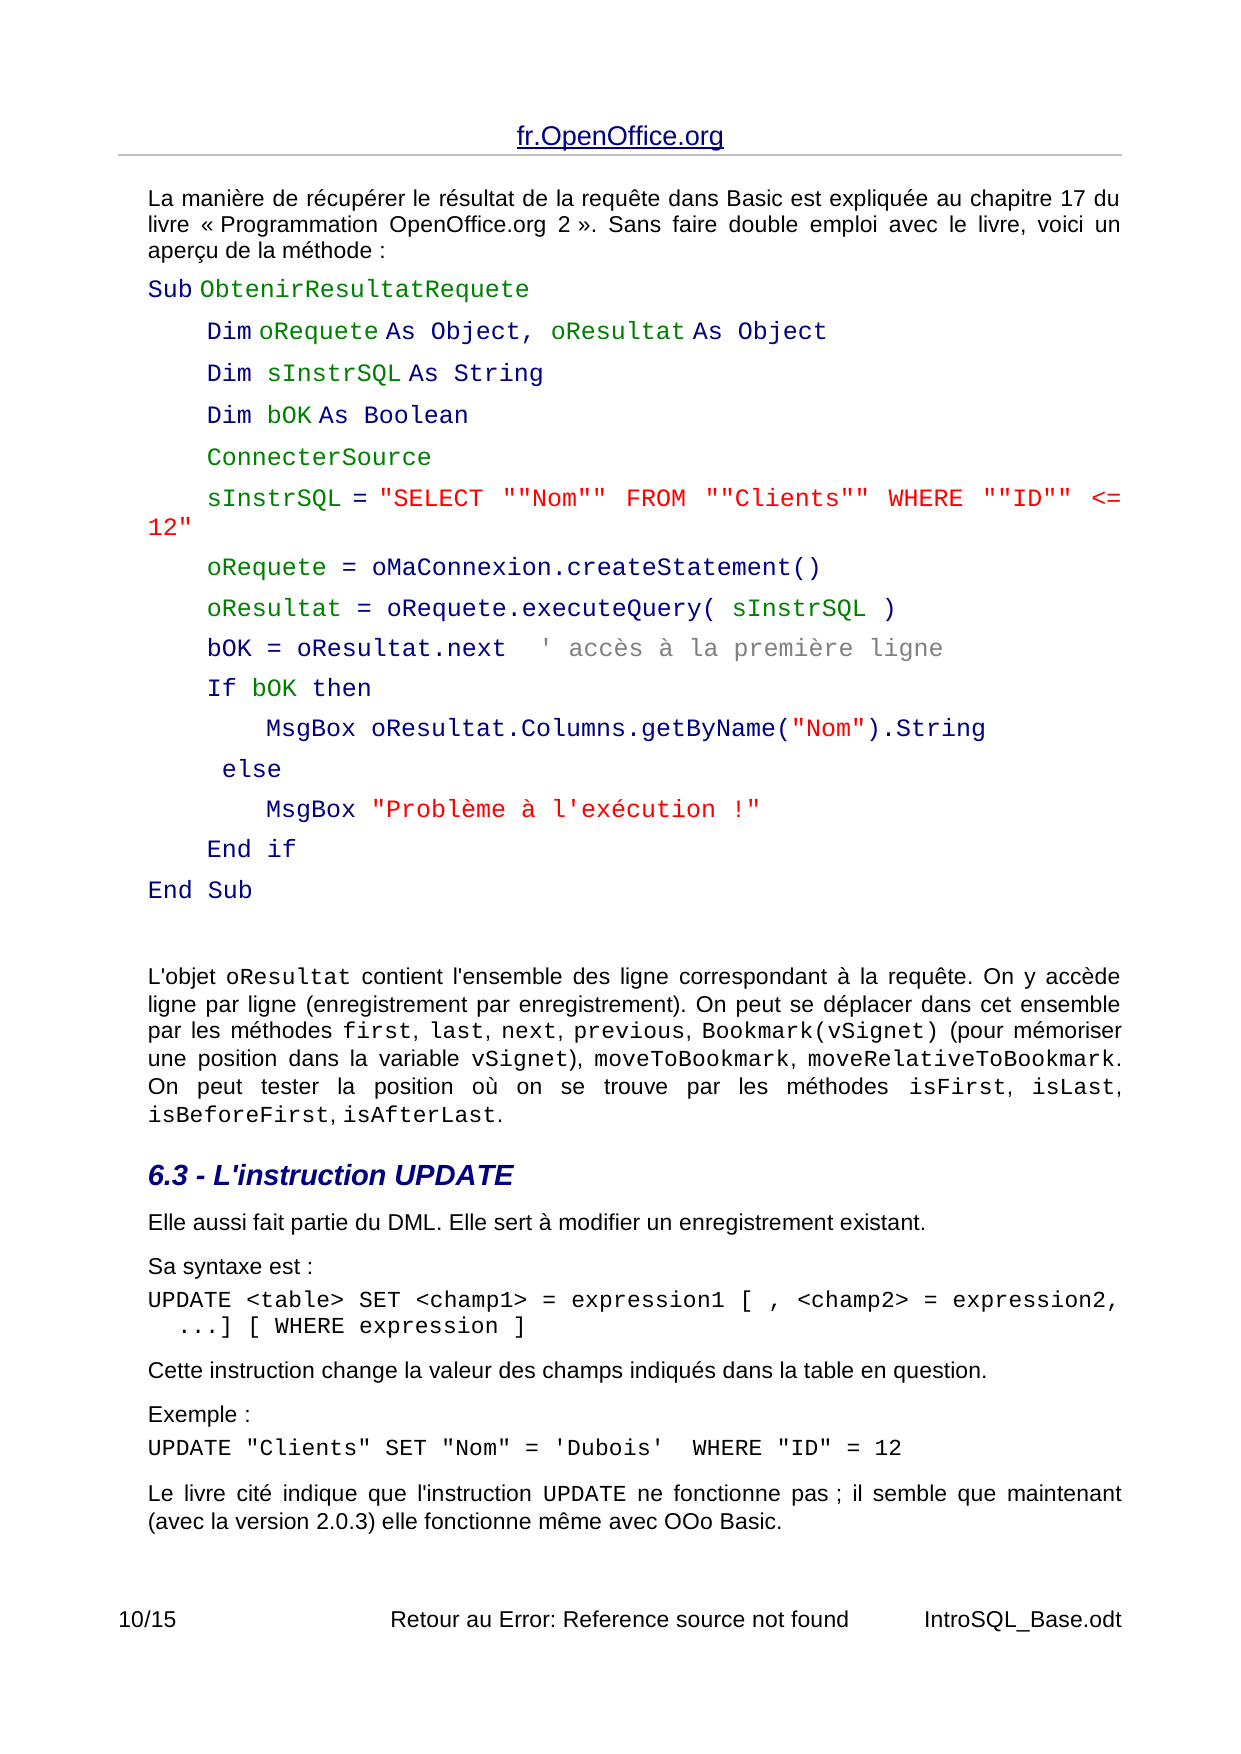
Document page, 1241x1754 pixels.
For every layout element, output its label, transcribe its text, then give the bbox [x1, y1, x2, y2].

text Dim sInstrSQL As String [148, 359, 1122, 389]
text Le livre cité indique que l'instruction UPDATE ne fonctionne pas ; il semble que maintenant (avec la version 2.0.3) elle fonctionne même avec OOo Basic. [148, 1480, 1122, 1534]
text sInstrSQL = "SELECT ""Nom"" FROM ""Clients"" WHERE ""ID"" <= 12" [148, 484, 1122, 543]
text oRequete = oMaConnexion.createStatement() [148, 554, 1122, 583]
text End Sub [148, 877, 1122, 906]
text MsgBox oResultat.Columns.getByName("Nom").String [148, 716, 1122, 744]
text Sa syntaxe est : [148, 1253, 1122, 1279]
text UPDATE "Clients" SET "Nom" = 'Dubois' WHERE "ID" = 12 [148, 1437, 1122, 1463]
text oResultat = oRequete.executeQuery( sInstrSQL ) [148, 595, 1122, 623]
text End if [148, 837, 1122, 865]
text ConnecterSource [148, 442, 1122, 472]
subtitle - L'instruction UPDATE [148, 1159, 1122, 1192]
text Sub ObtenirResultatRequete [148, 275, 1122, 305]
text UPDATE <table> SET <champ1> = expression1 [ , <champ2> = expression2, ...] [ WHERE expression ] [148, 1288, 1122, 1340]
text L'objet oResultat contient l'ensemble des ligne correspondant à la requête. On y accède ligne par ligne (enregistrement par enregistrement). On peut se déplacer dans cet ensemble par les méthodes first, last, next, previous, Bookmark(vSignet) (pour mémoriser une position dans la variable vSignet), moveToBookmark, moveRelativeToBookmark. On peut tester la position où on se trouve par les méthodes isFirst, isLast, isBeforeFirst, isAfterLast. [148, 963, 1122, 1130]
text Exemple : [148, 1402, 1122, 1428]
text Elle aussi fait partie du DML. Elle sert à modifier un enregistrement existant. [148, 1209, 1122, 1236]
text Dim bOK As Boolean [148, 401, 1122, 431]
text MsgBox "Problème à l'exécution !" [148, 796, 1122, 825]
text If bOK then [148, 676, 1122, 704]
text Dim oRequete As Object, oResultat As Object [148, 317, 1122, 347]
text Cette instruction change la valeur des champs indiqués dans la table en question. [148, 1358, 1122, 1384]
text else [148, 756, 1122, 785]
text La manière de récupérer le résultat de la requête dans Basic est expliquée au chapitre 17 du livre « Programmation OpenOffice.org 2 ». Sans faire double emploi avec le livre, voici un aperçu de la méthode : [148, 186, 1122, 264]
text bOK = oResultat.next ' accès à la première ligne [148, 635, 1122, 664]
